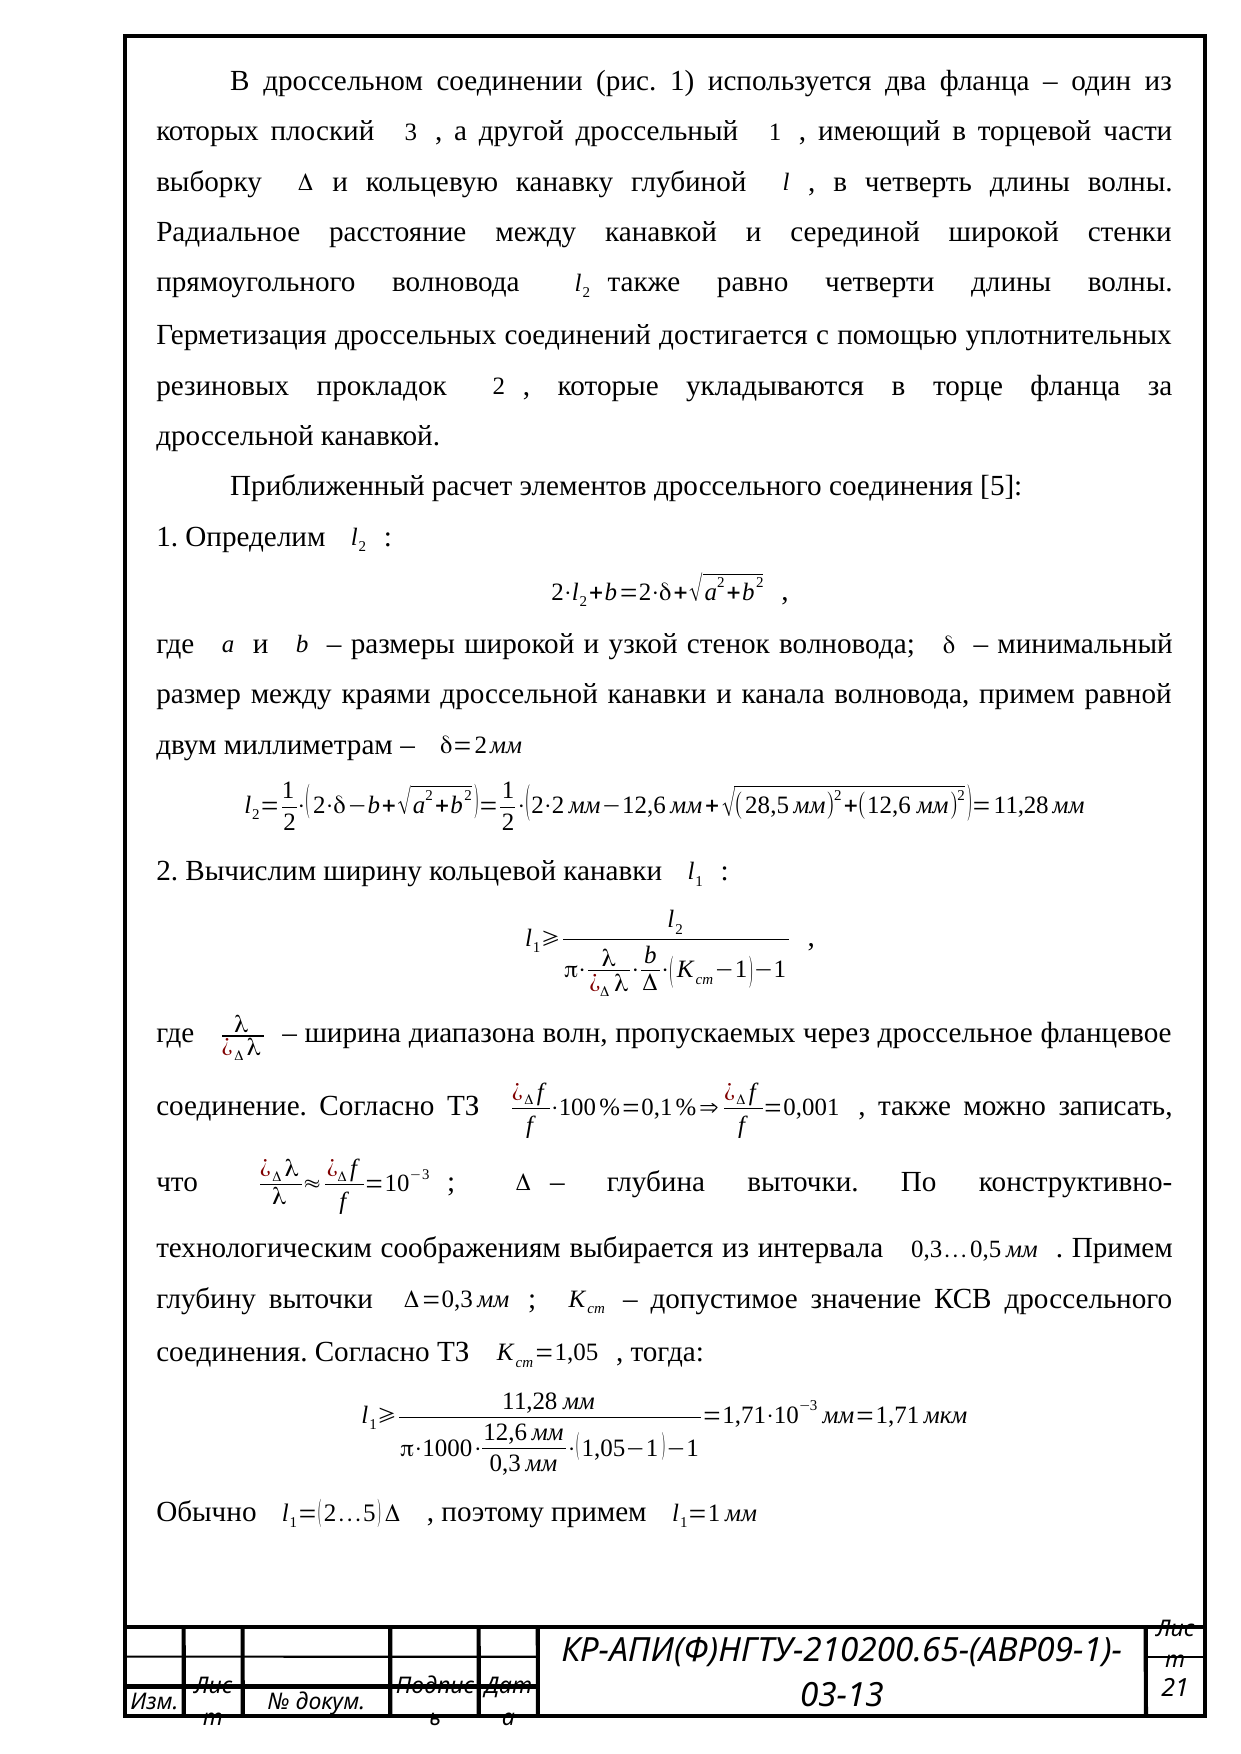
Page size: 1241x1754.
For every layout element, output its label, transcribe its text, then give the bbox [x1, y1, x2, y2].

text 1. Определим : [156, 519, 1173, 555]
text , [156, 906, 1173, 997]
text Приближенный расчет элементов дроссельного соединения [5]: [156, 468, 1173, 502]
text где – ширина диапазона волн, пропускаемых через дроссельное фланцевое соединение. Согласно ТЗ , также можно записать, что ; – глубина выточки. По конструктивно-технологическим соображениям выбирается из интервала . Примем глубину выточки ; – допустимое значение КСВ дроссельного соединения. Согласно ТЗ , тогда: [156, 1013, 1173, 1370]
text где и – размеры широкой и узкой стенок волновода; – минимальный размер между краями дроссельной канавки и канала волновода, примем равной двум миллиметрам – [156, 626, 1173, 760]
text 2. Вычислим ширину кольцевой канавки : [156, 853, 1173, 889]
text В дроссельном соединении (рис. 1) используется два фланца – один из которых плоский , а другой дроссельный , имеющий в торцевой части выборку и кольцевую канавку глубиной , в четверть длины волны. Радиальное расстояние между канавкой и серединой широкой стенки прямоугольного волновода также равно четверти длины волны. Герметизация дроссельных соединений достигается с помощью уплотнительных резиновых прокладок , которые укладываются в торце фланца за дроссельной канавкой. [156, 63, 1173, 452]
text Обычно , поэтому примем [156, 1494, 1173, 1531]
text , [156, 572, 1173, 609]
